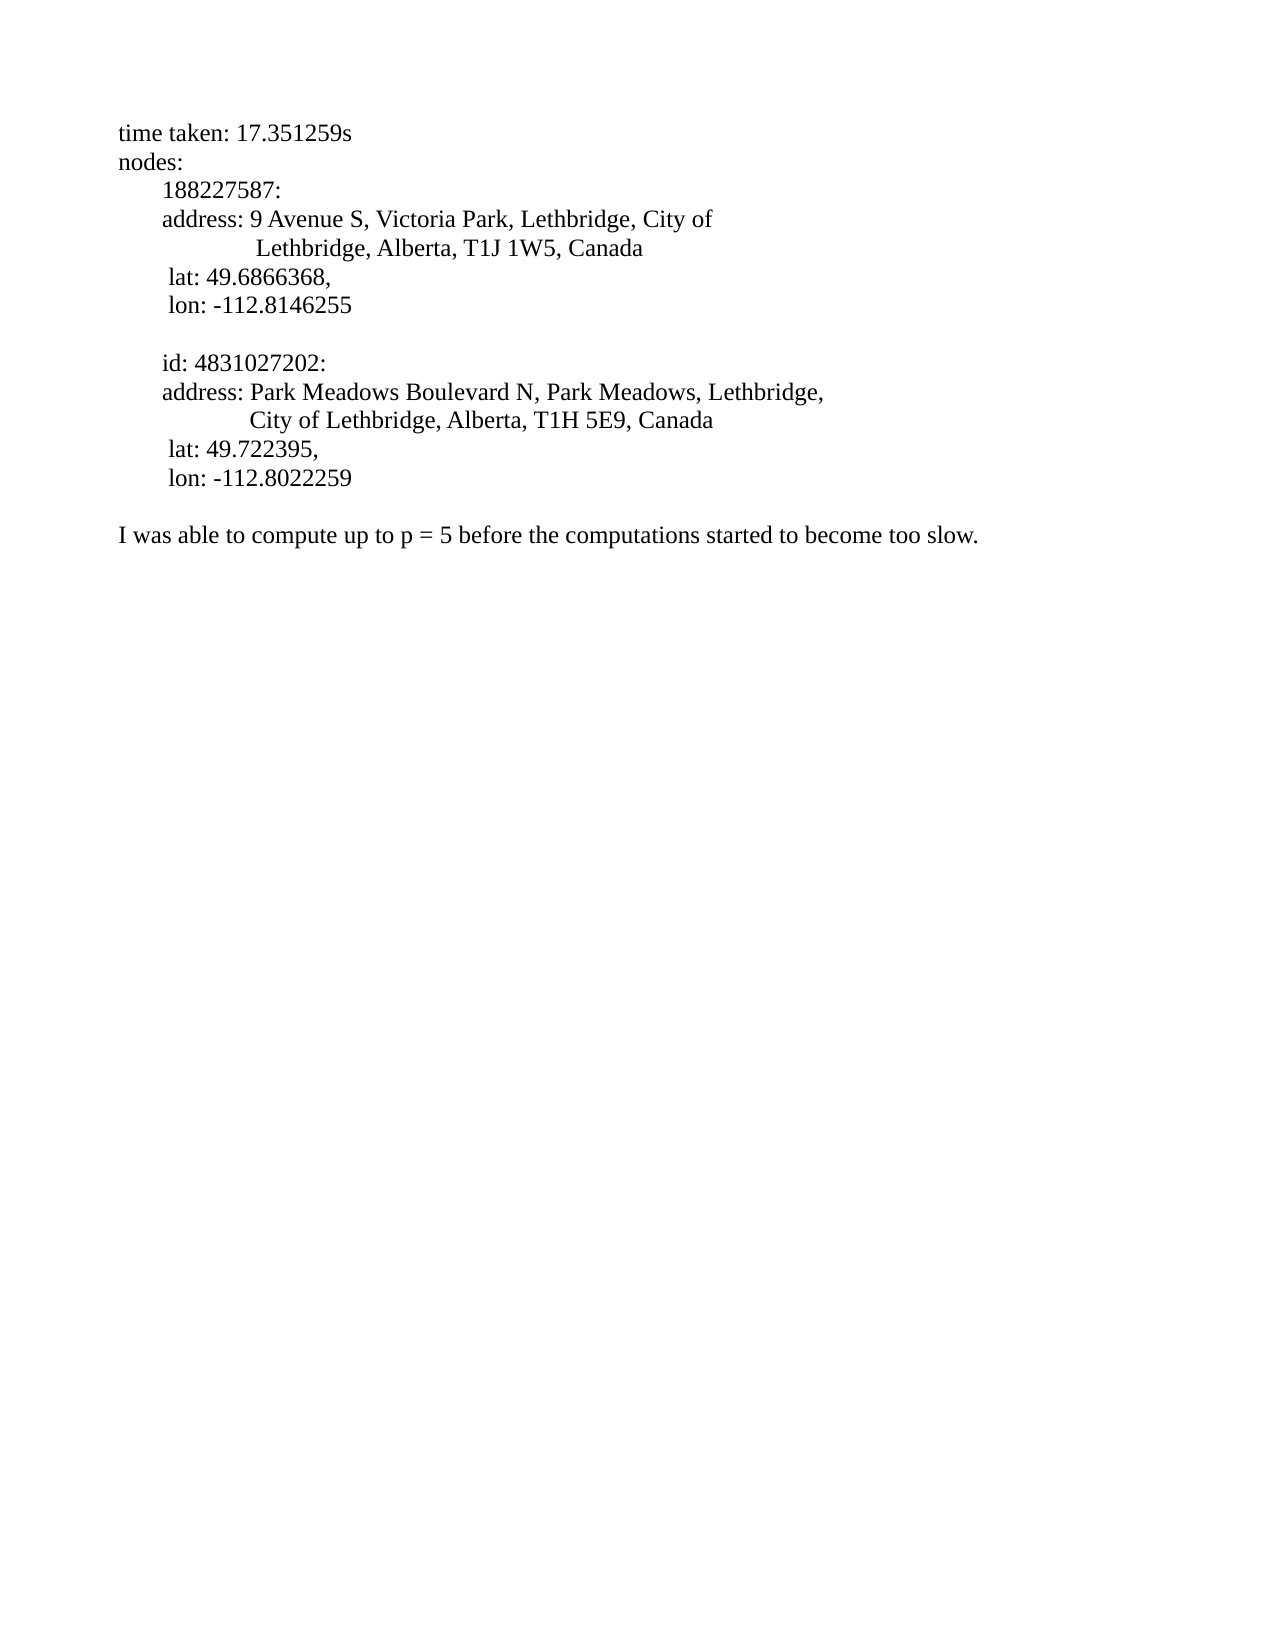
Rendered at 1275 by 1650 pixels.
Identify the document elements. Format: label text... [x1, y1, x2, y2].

text City of Lethbridge, Alberta, T1H 5E9, Canada [118, 406, 1157, 434]
text lat: 49.6866368, [118, 262, 1157, 291]
text nodes: [118, 147, 1157, 176]
text address: Park Meadows Boulevard N, Park Meadows, Lethbridge, [118, 377, 1157, 406]
text 188227587: [118, 176, 1157, 204]
text lon: -112.8146255 [118, 291, 1157, 319]
text time taken: 17.351259s [118, 118, 1157, 147]
text Lethbridge, Alberta, T1J 1W5, Canada [118, 233, 1157, 262]
text lon: -112.8022259 [118, 463, 1157, 492]
text id: 4831027202: [118, 348, 1157, 377]
text I was able to compute up to p = 5 before the computations started to become too slow. [118, 521, 1157, 549]
text address: 9 Avenue S, Victoria Park, Lethbridge, City of [118, 204, 1157, 233]
text lat: 49.722395, [118, 434, 1157, 463]
